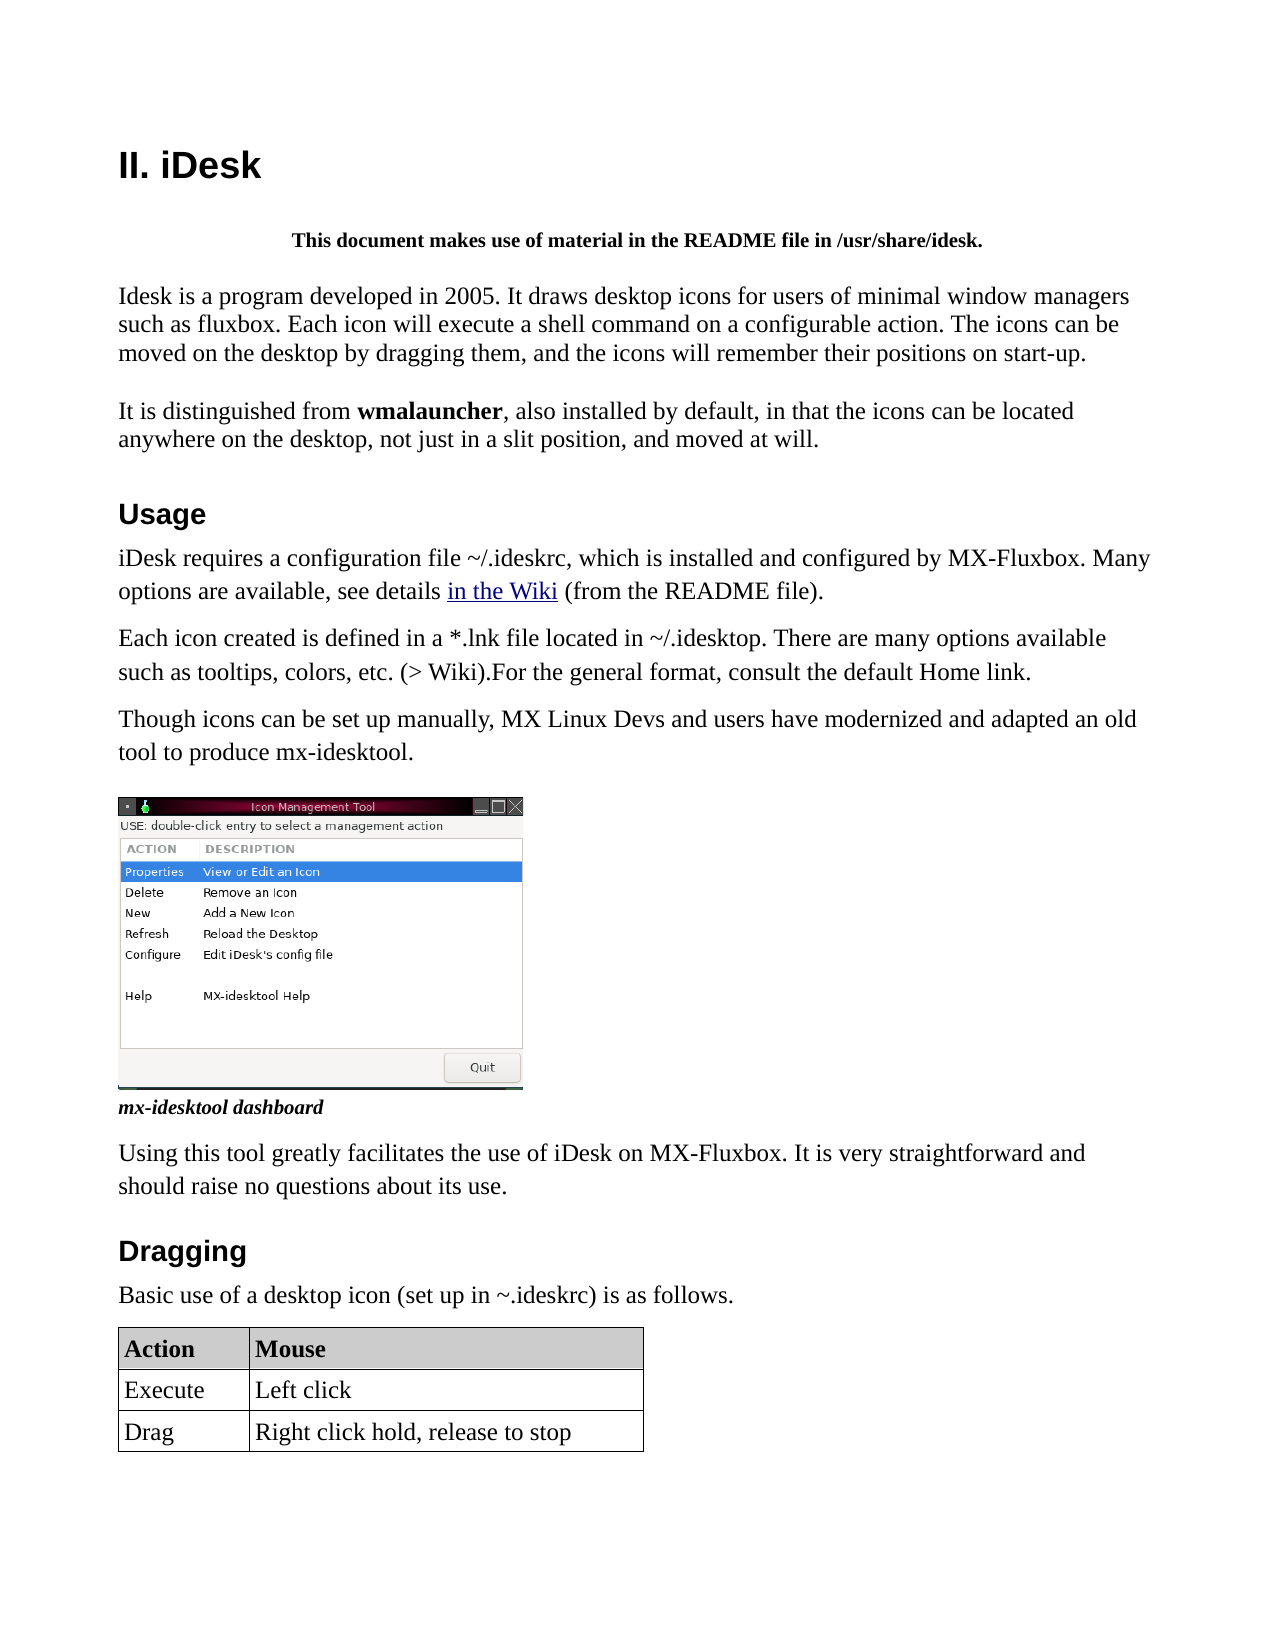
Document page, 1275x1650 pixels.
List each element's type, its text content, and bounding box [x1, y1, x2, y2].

text Idesk is a program developed in 2005. It draws desktop icons for users of minimal window managers such as fluxbox. Each icon will execute a shell command on a configurable action. The icons can be moved on the desktop by dragging them, and the icons will remember their positions on start-up. [118, 281, 1157, 367]
picture [118, 797, 524, 1090]
table_header Action [119, 1328, 249, 1368]
text Basic use of a desktop icon (set up in ~.ideskrc) is as follows. [118, 1280, 1157, 1308]
text This document makes use of material in the README file in /usr/share/idesk. [118, 228, 1157, 252]
text mx-idesktool dashboard [118, 1090, 523, 1119]
text Though icons can be set up manually, MX Linux Devs and users have modernized and adapted an old tool to produce mx-idesktool. [118, 704, 1157, 766]
table_cell Drag [119, 1411, 249, 1451]
table_cell Right click hold, release to stop [250, 1411, 643, 1451]
table_header Mouse [250, 1328, 643, 1368]
subtitle II. iDesk [118, 143, 1157, 187]
table_cell Left click [250, 1370, 643, 1410]
subtitle Usage [118, 497, 1157, 530]
text It is distinguished from wmalauncher, also installed by default, in that the icons can be located anywhere on the desktop, not just in a slit position, and moved at will. [118, 396, 1157, 453]
text Using this tool greatly facilitates the use of iDesk on MX-Fluxbox. It is very straightforward and should raise no questions about its use. [118, 1138, 1157, 1200]
text iDesk requires a configuration file ~/.ideskrc, which is installed and configured by MX-Fluxbox. Many options are available, see details in the Wiki (from the README file). [118, 543, 1157, 605]
subtitle Dragging [118, 1233, 1157, 1267]
text Each icon created is defined in a *.lnk file located in ~/.idesktop. There are many options available such as tooltips, colors, etc. (> Wiki).For the general format, consult the default Home link. [118, 623, 1157, 685]
table_cell Execute [119, 1370, 249, 1410]
